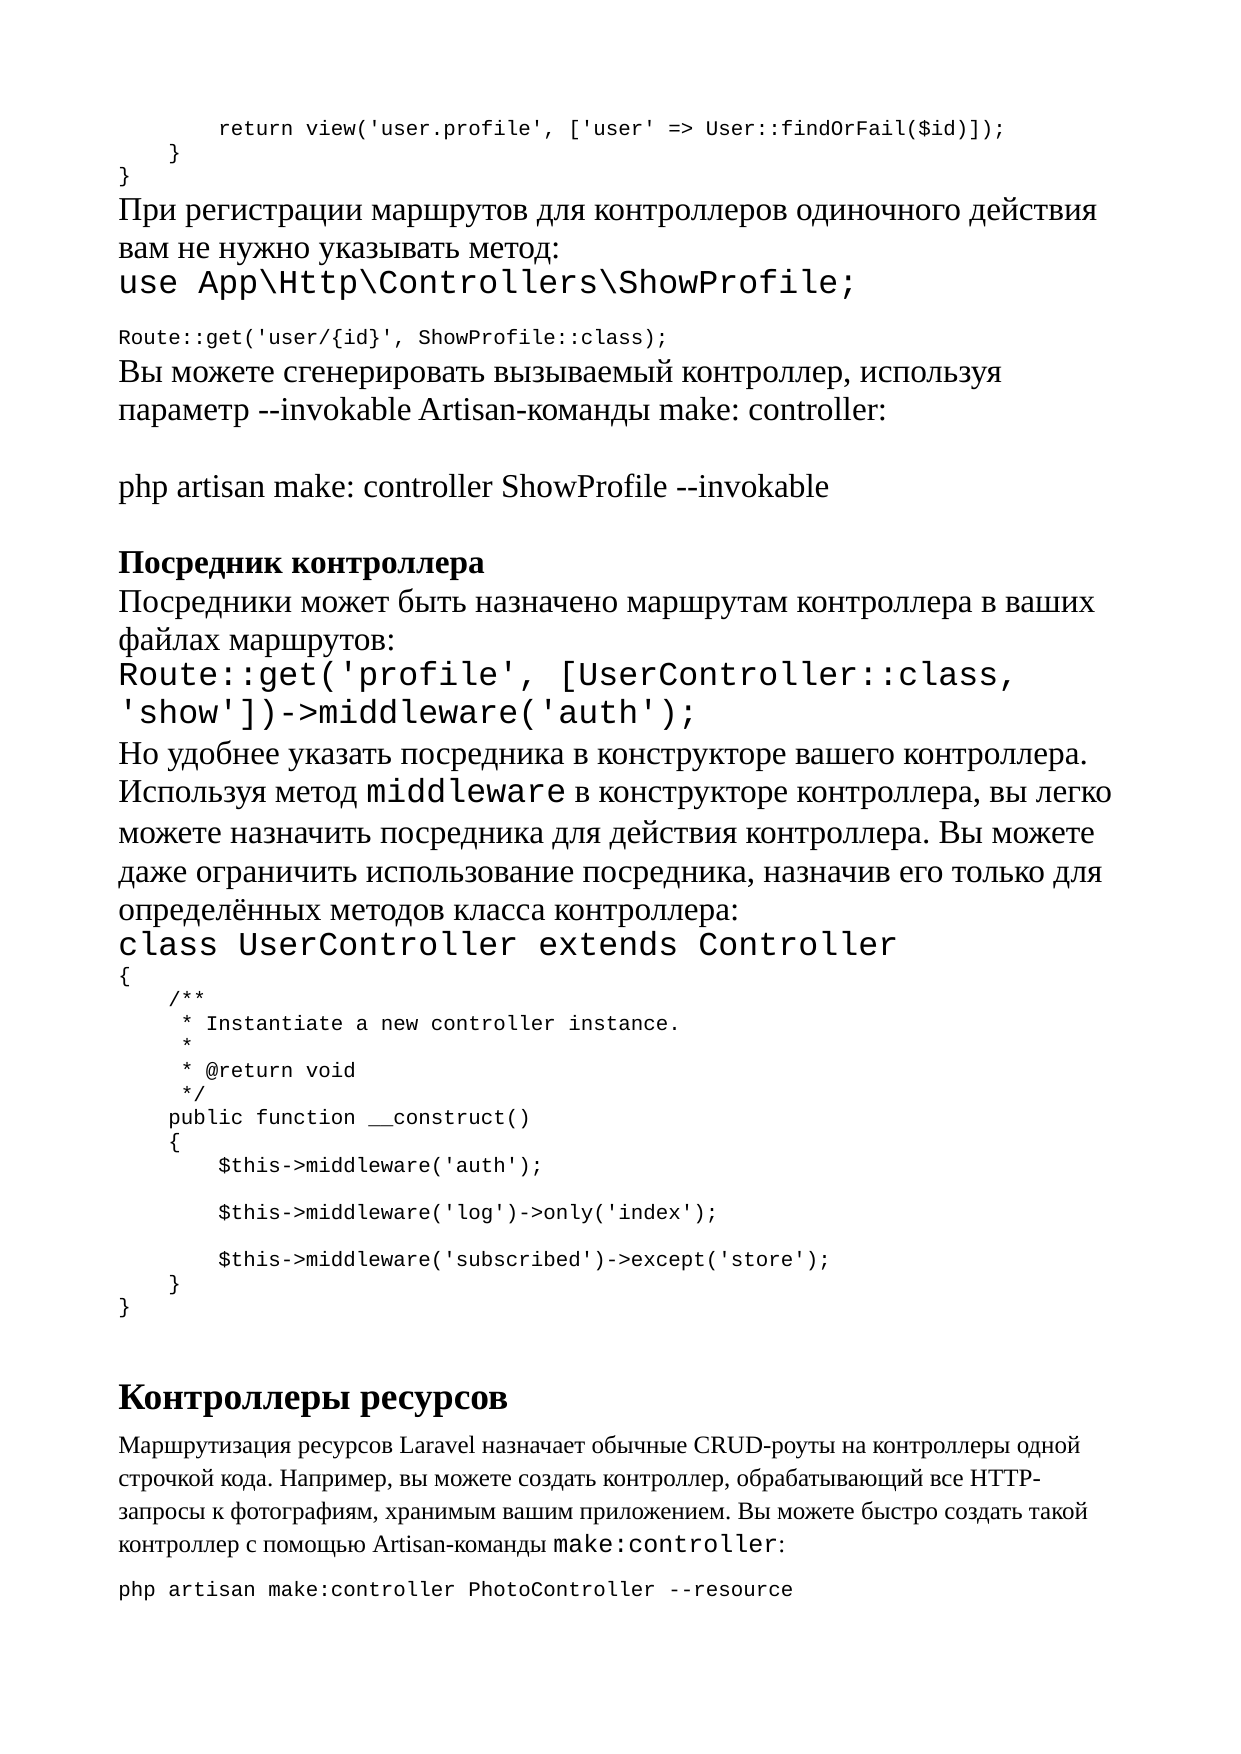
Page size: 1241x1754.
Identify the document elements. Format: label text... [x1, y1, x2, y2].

text Вы можете сгенерировать вызываемый контроллер, используя параметр --invokable Artisan-команды make: controller: php artisan make: controller ShowProfile --invokable [118, 351, 1122, 542]
text Но удобнее указать посредника в конструкторе вашего контроллера. Используя метод middleware в конструкторе контроллера, вы легко можете назначить посредника для действия контроллера. Вы можете даже ограничить использование посредника, назначив его только для определённых методов класса контроллера: [118, 733, 1122, 928]
text } [118, 142, 1122, 165]
text { [118, 1131, 1122, 1155]
text * [118, 1036, 1122, 1060]
text } [118, 1297, 1122, 1320]
text Посредники может быть назначено маршрутам контроллера в ваших файлах маршрутов: [118, 581, 1122, 657]
text $this->middleware('auth'); [118, 1155, 1122, 1178]
text Route::get('profile', [UserController::class, 'show'])->middleware('auth'); [118, 657, 1122, 733]
text } [118, 1273, 1122, 1297]
subtitle Посредник контроллера [118, 542, 1122, 581]
text */ [118, 1084, 1122, 1107]
subtitle Контроллеры ресурсов [118, 1374, 1122, 1417]
text /** [118, 989, 1122, 1013]
text php artisan make:controller PhotoController --resource [118, 1579, 1122, 1602]
text При регистрации маршрутов для контроллеров одиночного действия вам не нужно указывать метод: [118, 189, 1122, 266]
text $this->middleware('subscribed')->except('store'); [118, 1249, 1122, 1273]
text * @return void [118, 1060, 1122, 1084]
text return view('user.profile', ['user' => User::findOrFail($id)]); [118, 118, 1122, 142]
text { [118, 966, 1122, 989]
text public function __construct() [118, 1107, 1122, 1131]
text Маршрутизация ресурсов Laravel назначает обычные CRUD-роуты на контроллеры одной строчкой кода. Например, вы можете создать контроллер, обрабатывающий все HTTP-запросы к фотографиям, хранимым вашим приложением. Вы можете быстро создать такой контроллер с помощью Artisan-команды make:controller: [118, 1430, 1122, 1559]
text } [118, 165, 1122, 189]
text $this->middleware('log')->only('index'); [118, 1202, 1122, 1226]
text Route::get('user/{id}', ShowProfile::class); [118, 327, 1122, 351]
text * Instantiate a new controller instance. [118, 1013, 1122, 1036]
text class UserController extends Controller [118, 928, 1122, 966]
text use App\Http\Controllers\ShowProfile; [118, 266, 1122, 303]
